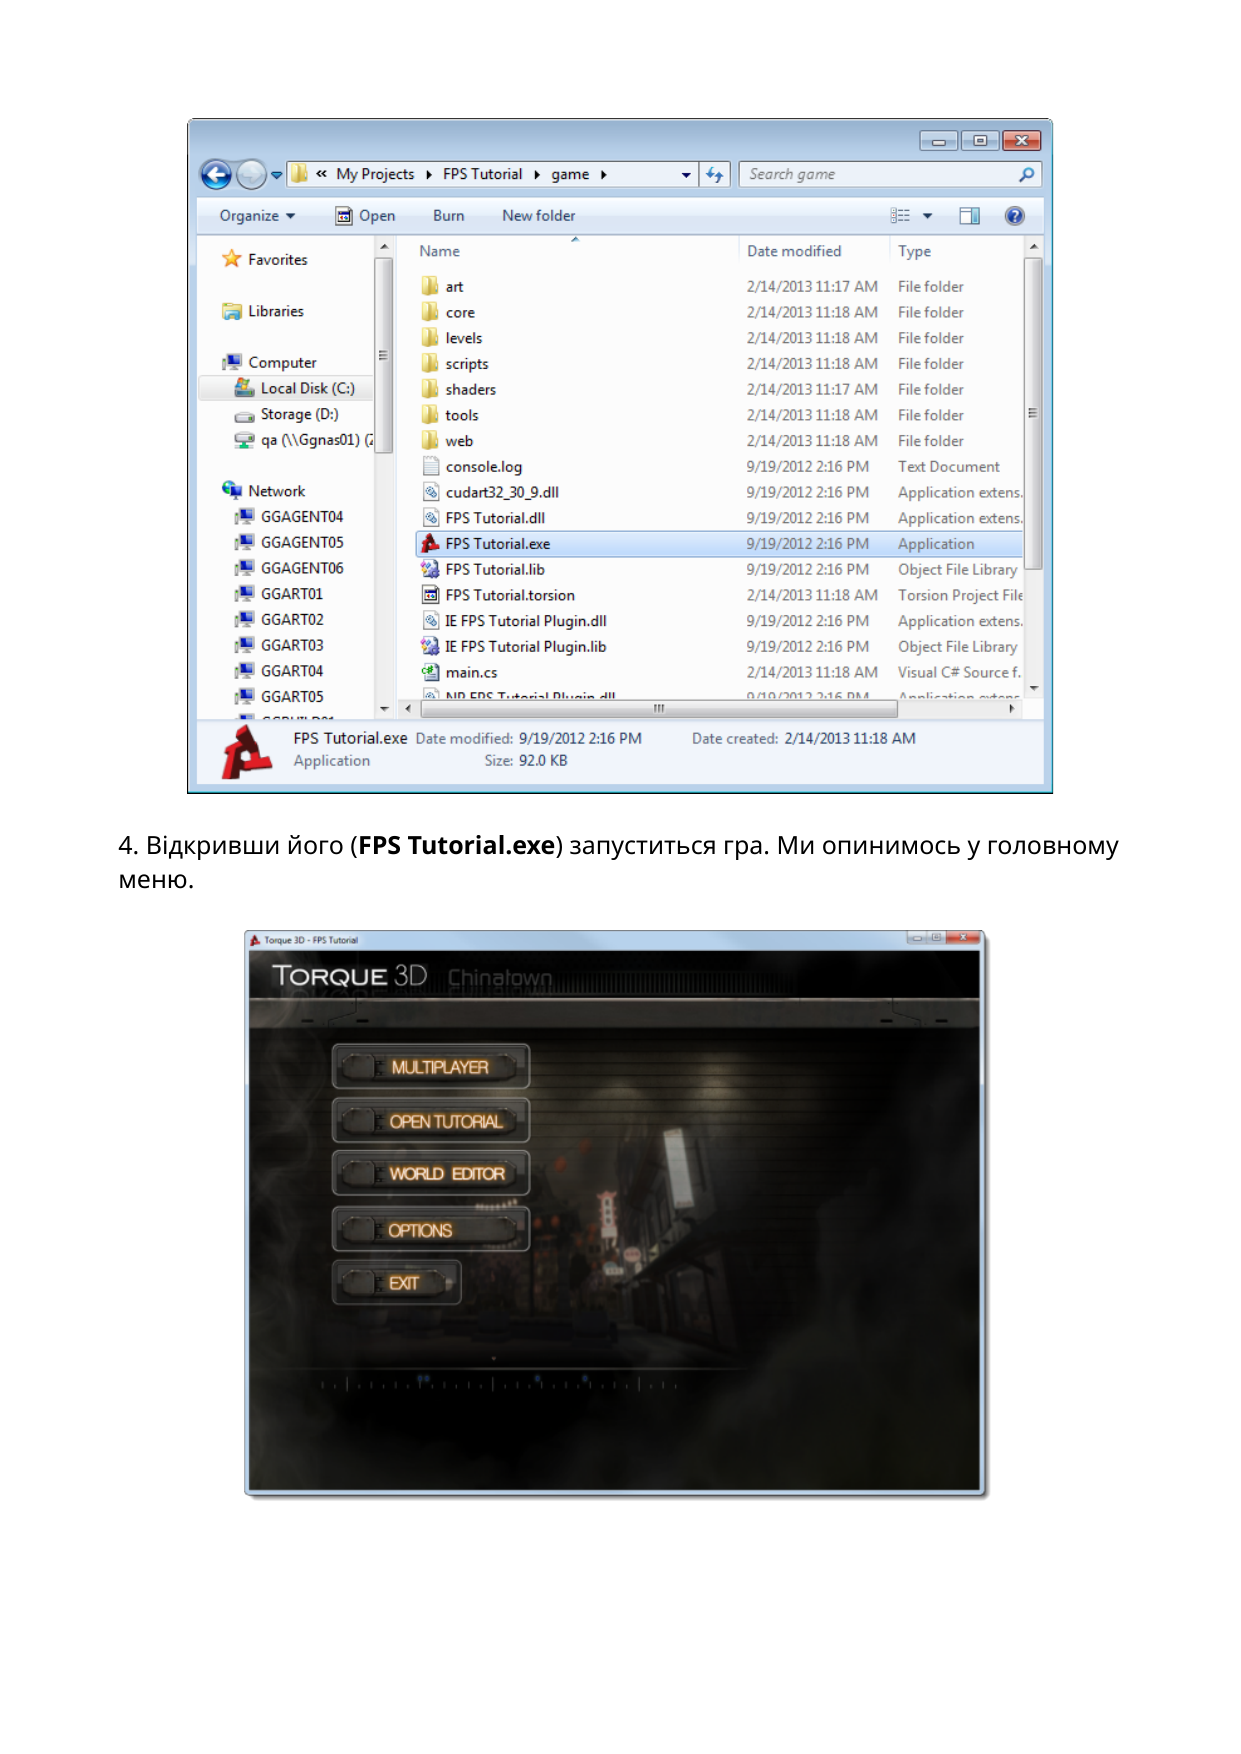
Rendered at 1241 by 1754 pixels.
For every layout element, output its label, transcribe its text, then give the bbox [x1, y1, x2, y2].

picture [187, 118, 1054, 794]
picture [244, 930, 996, 1506]
text 4. Відкривши його (FPS Tutorial.exe) запуститься гра. Ми опинимось у головному меню. [118, 828, 1122, 896]
